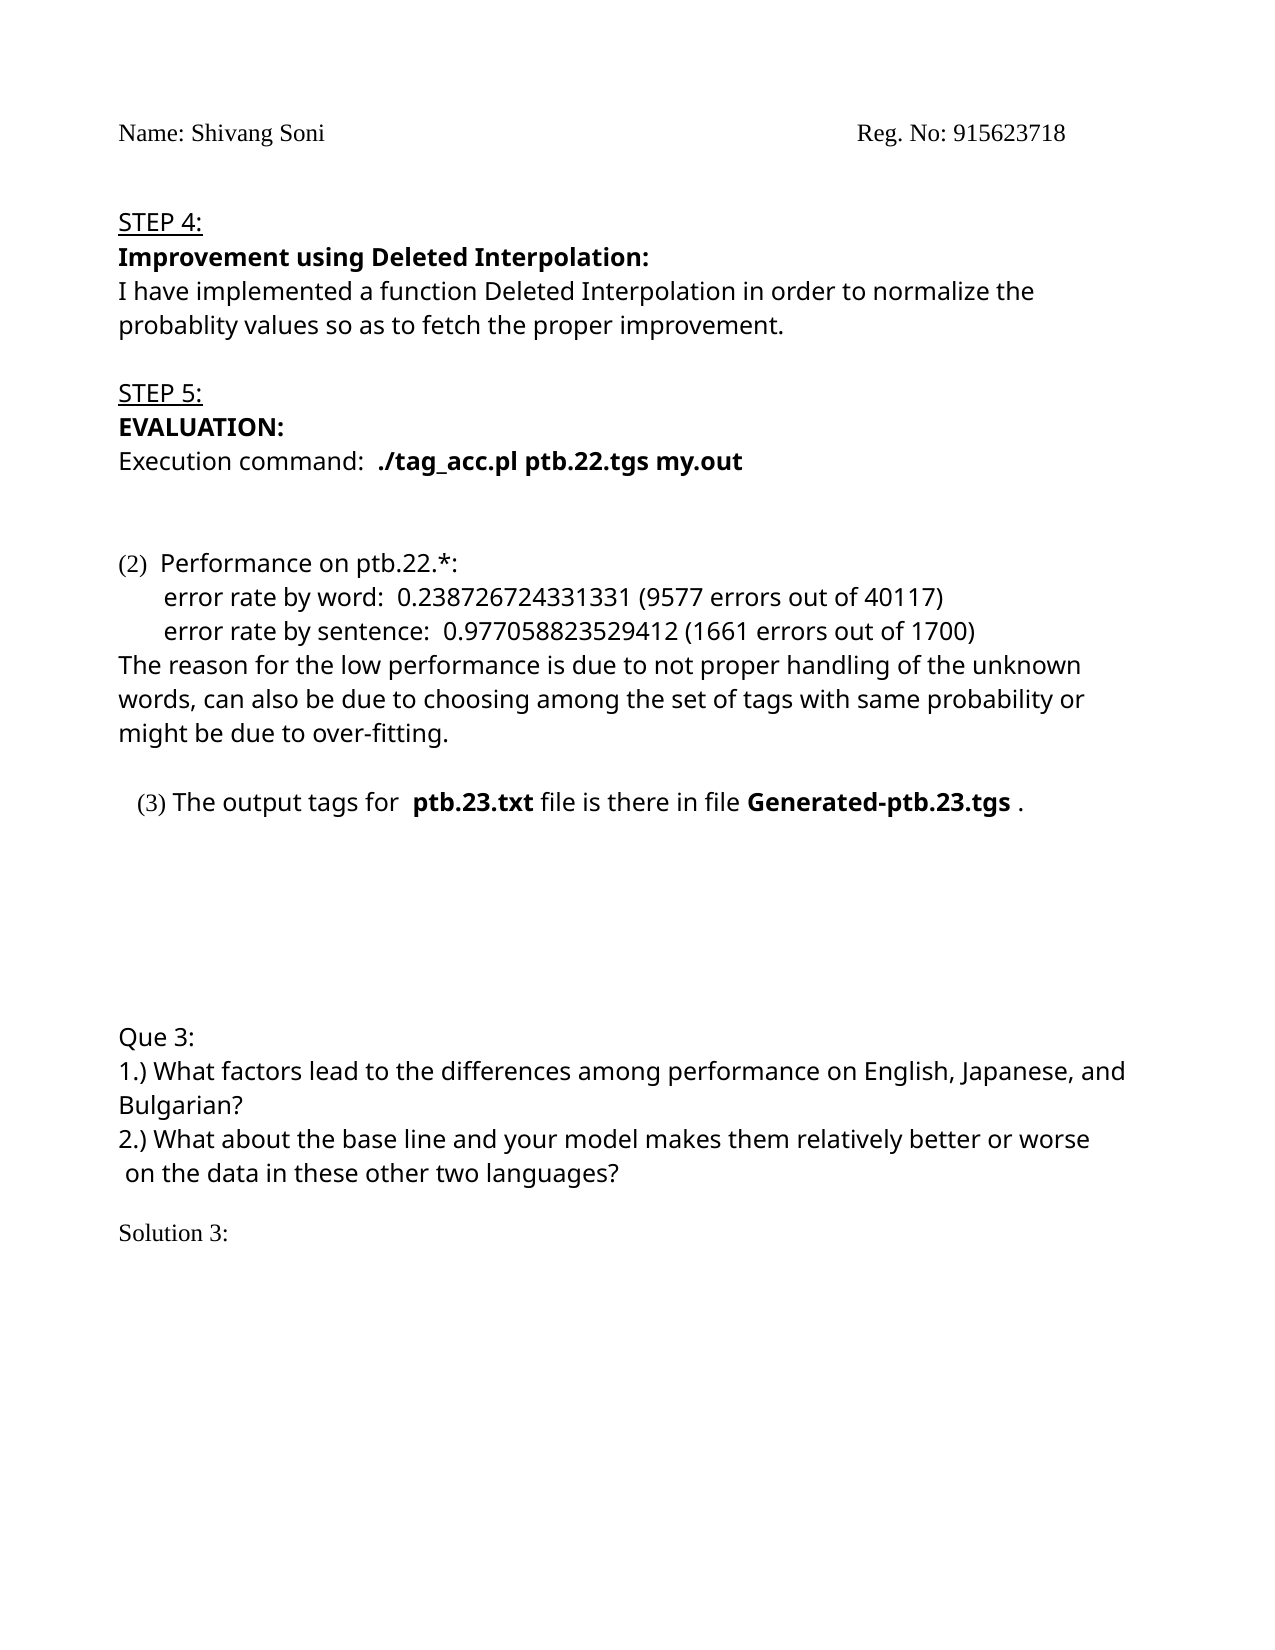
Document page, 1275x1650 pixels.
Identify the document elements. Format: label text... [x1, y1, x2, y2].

text 1.) What factors lead to the differences among performance on English, Japanese, and Bulgarian? [118, 1053, 1157, 1122]
text 2.) What about the base line and your model makes them relatively better or worse [118, 1122, 1157, 1156]
text error rate by word: 0.238726724331331 (9577 errors out of 40117) [118, 580, 1157, 614]
text (3) The output tags for ptb.23.txt file is there in file Generated-ptb.23.tgs . [118, 784, 1157, 818]
text (2) Performance on ptb.22.*: [118, 546, 1157, 580]
text Solution 3: [118, 1218, 1157, 1247]
text Execution command: ./tag_acc.pl ptb.22.tgs my.out [118, 443, 1157, 478]
text error rate by sentence: 0.977058823529412 (1661 errors out of 1700) [118, 614, 1157, 648]
text STEP 5: [118, 375, 1157, 409]
text I have implemented a function Deleted Interpolation in order to normalize the probablity values so as to fetch the proper improvement. [118, 273, 1157, 341]
text on the data in these other two languages? [118, 1156, 1157, 1190]
text STEP 4: [118, 205, 1157, 239]
text EVALUATION: [118, 409, 1157, 443]
text The reason for the low performance is due to not proper handling of the unknown words, can also be due to choosing among the set of tags with same probability or might be due to over-fitting. [118, 648, 1157, 750]
text Que 3: [118, 1019, 1157, 1053]
text Improvement using Deleted Interpolation: [118, 239, 1157, 273]
